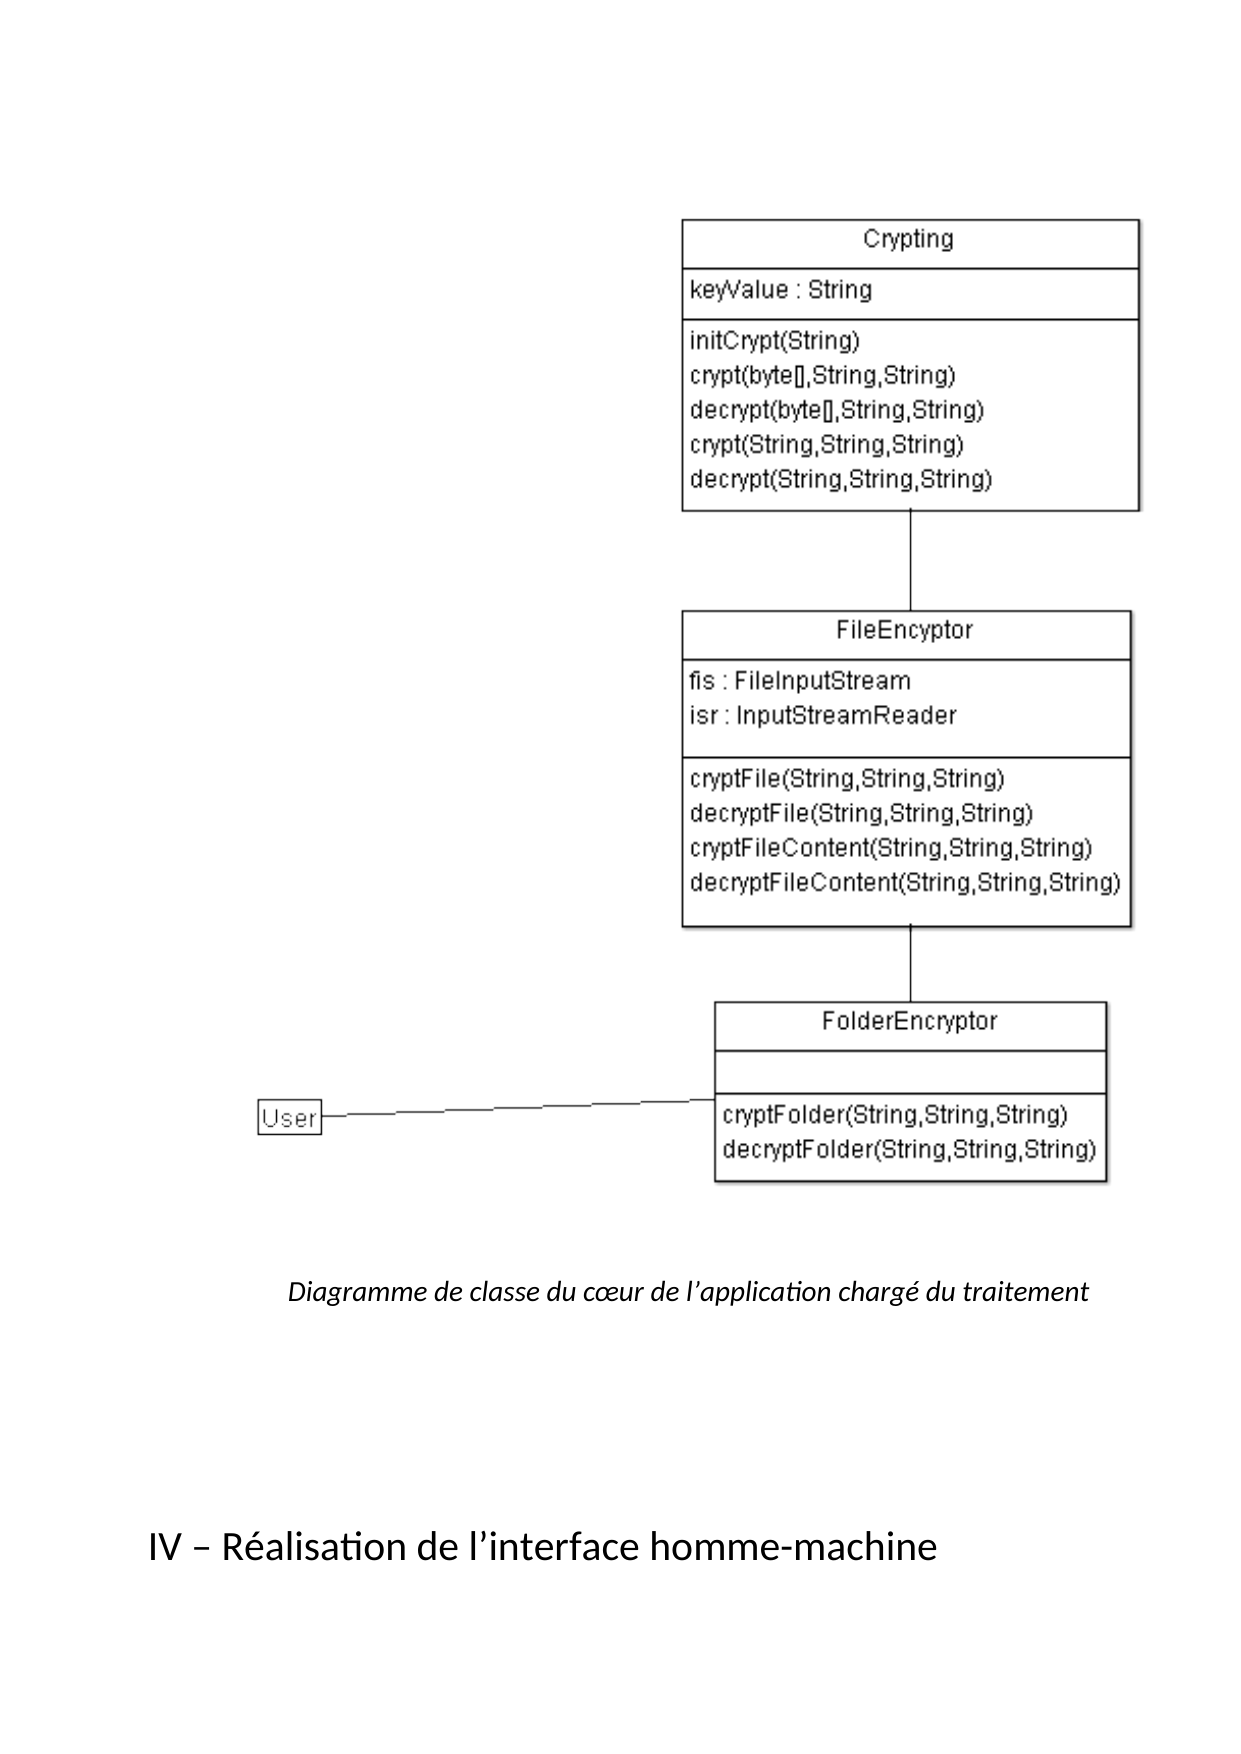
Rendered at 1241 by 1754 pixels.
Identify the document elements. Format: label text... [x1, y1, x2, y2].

text Diagramme de classe du cœur de l’application chargé du traitement [221, 1273, 1093, 1308]
picture [221, 205, 1167, 1248]
text IV – Réalisation de l’interface homme-machine [148, 1520, 1093, 1571]
